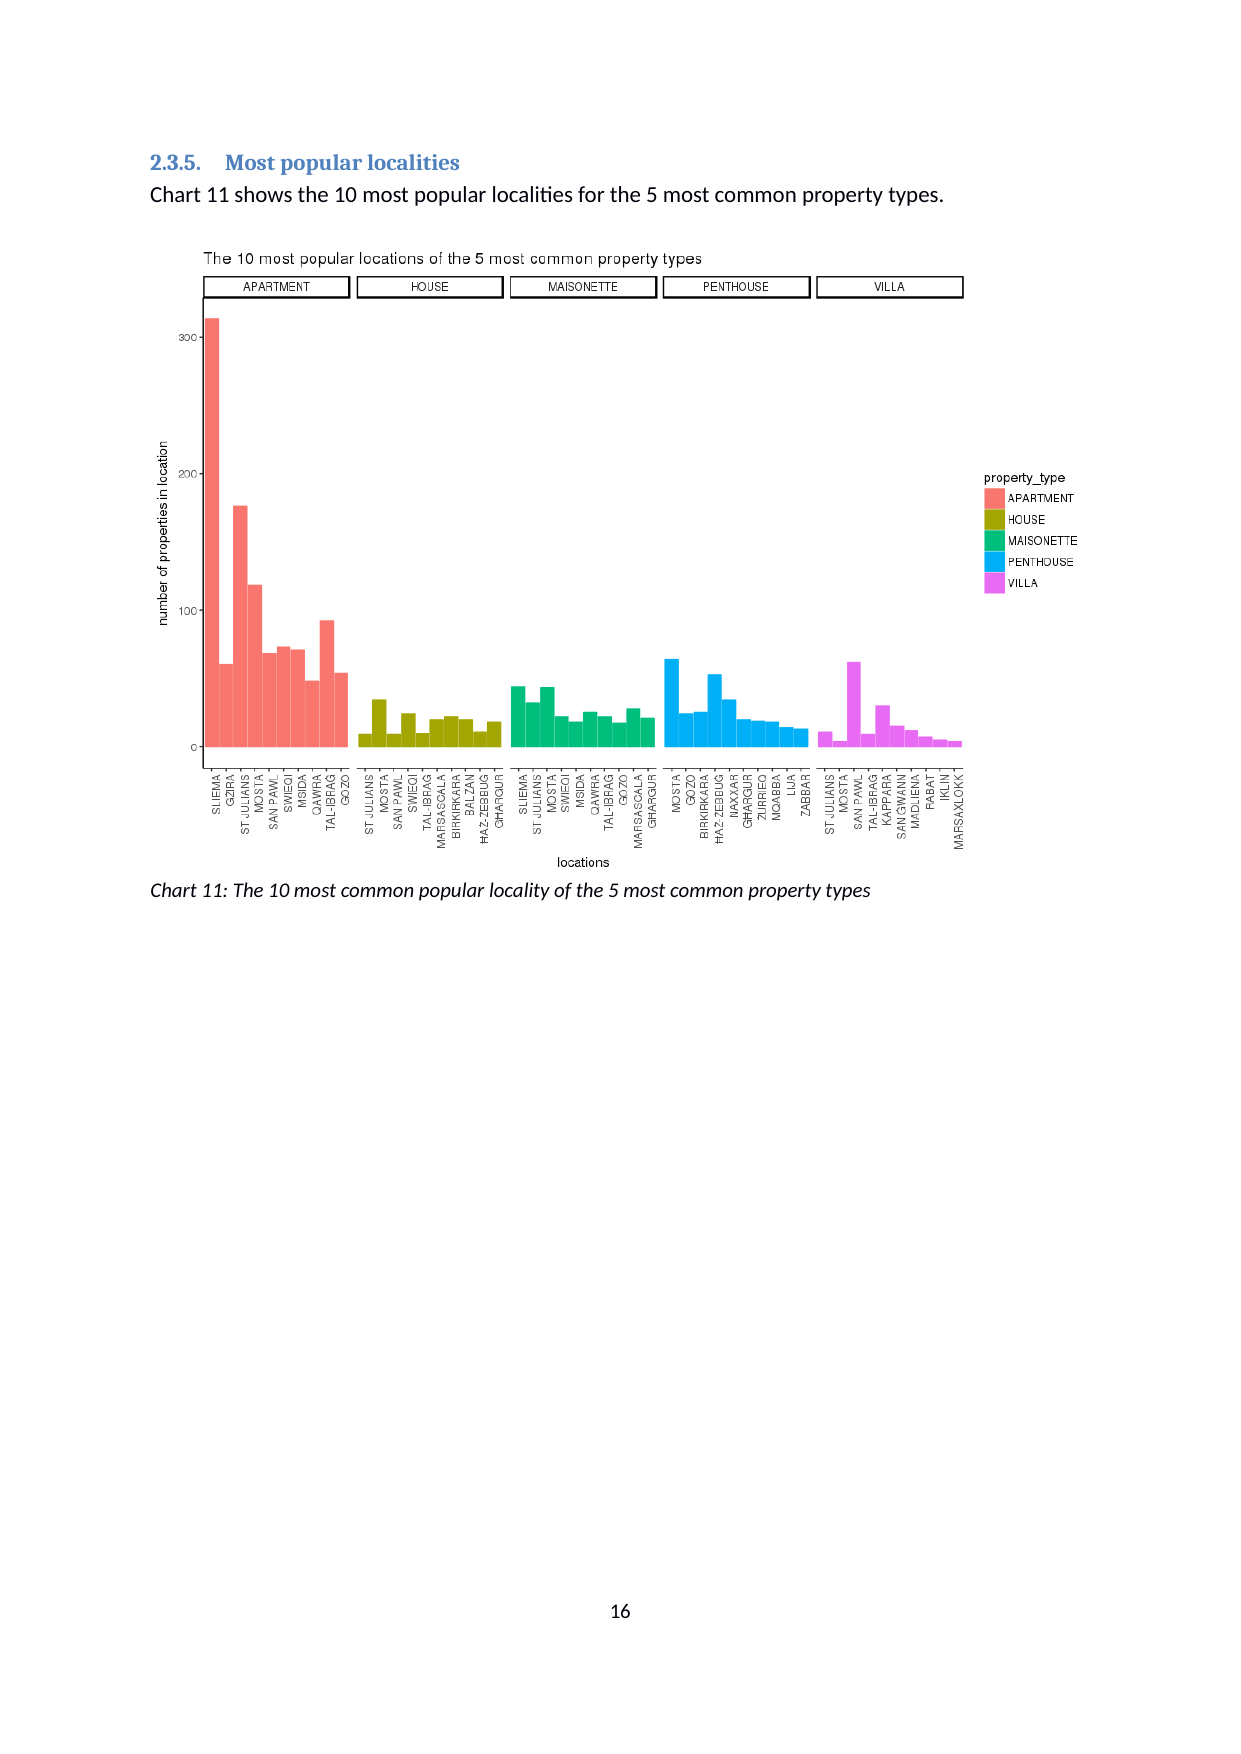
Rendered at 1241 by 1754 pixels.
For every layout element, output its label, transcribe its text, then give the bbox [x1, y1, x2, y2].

text Chart 11 shows the 10 most popular localities for the 5 most common property types. [150, 180, 1090, 208]
subtitle 2.3.5. Most popular localities [150, 150, 1090, 176]
text Chart 11: The 10 most common popular locality of the 5 most common property types [150, 873, 1090, 902]
picture [150, 245, 1091, 873]
